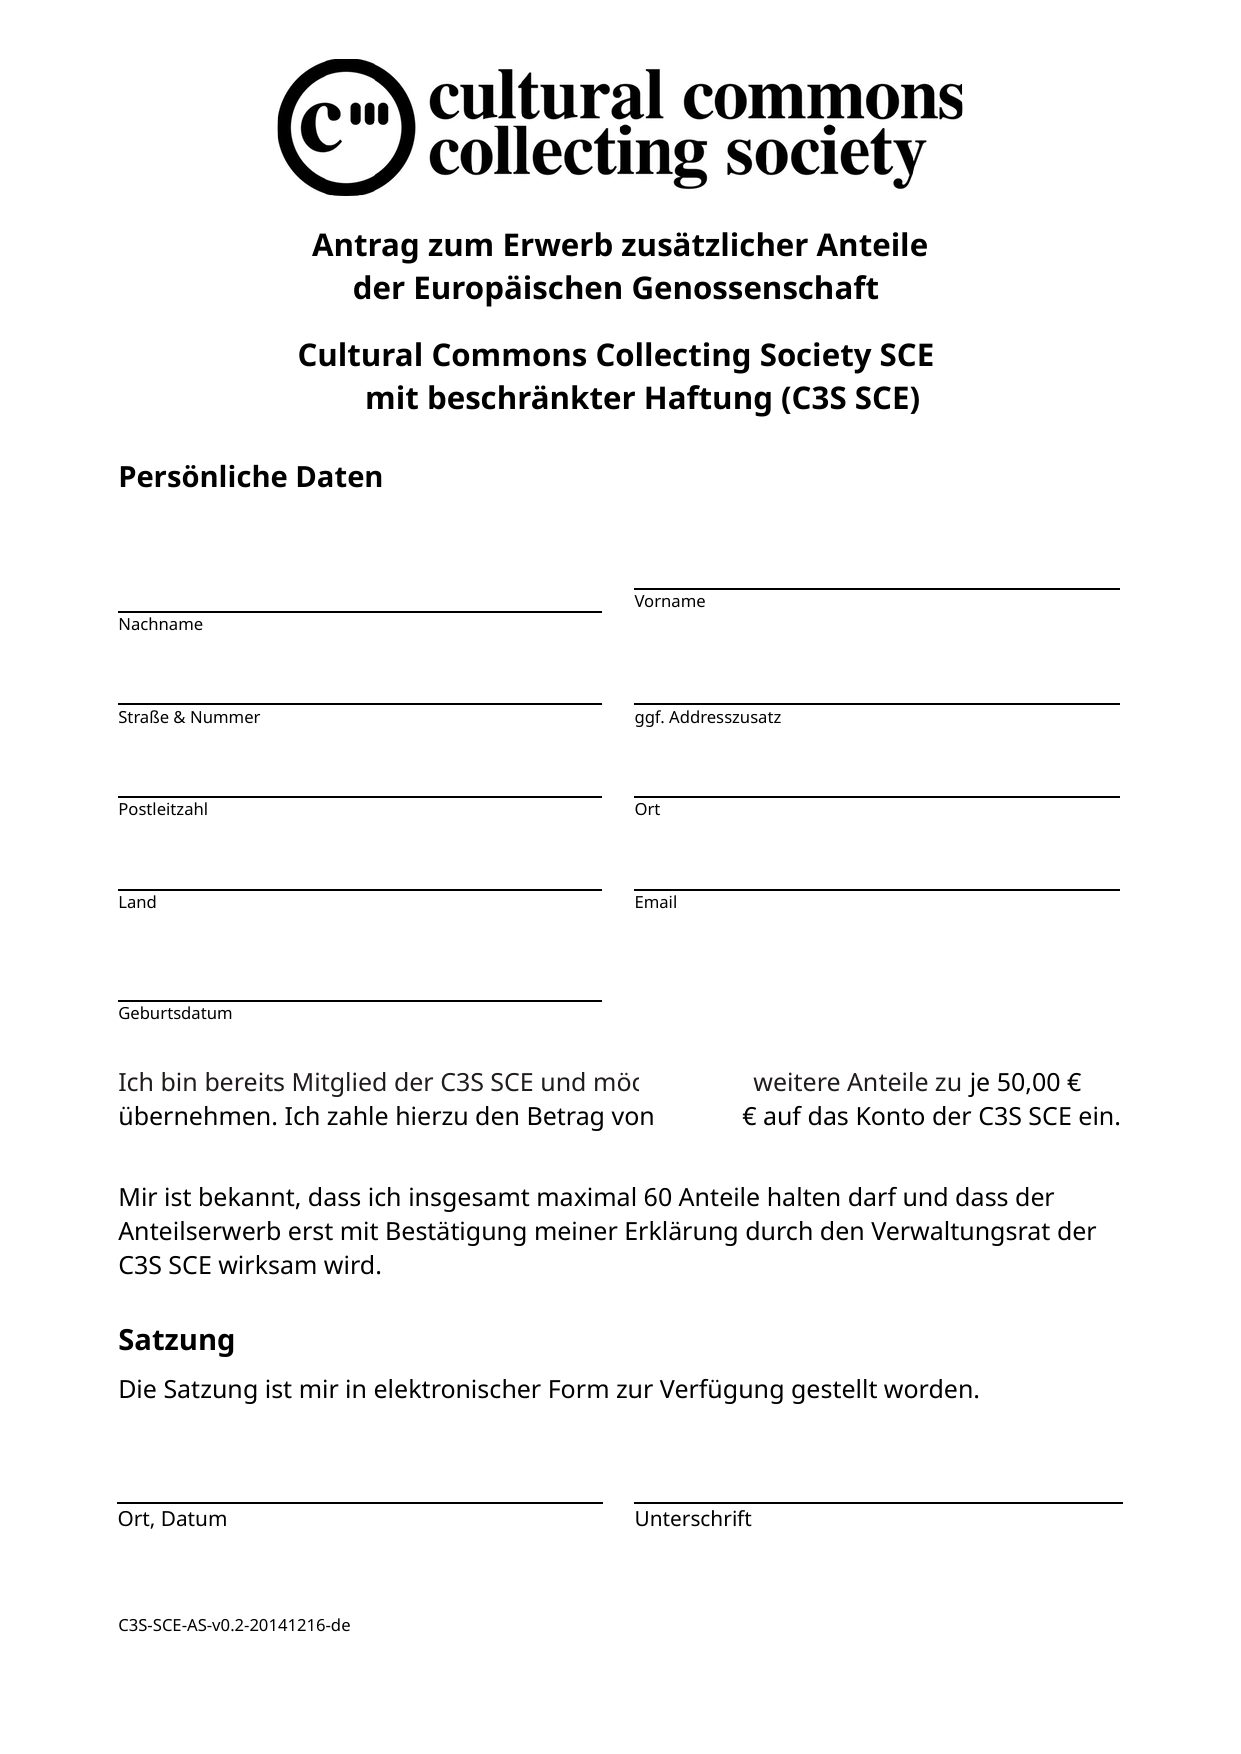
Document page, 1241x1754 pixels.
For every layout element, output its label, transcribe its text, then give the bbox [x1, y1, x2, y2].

table_header Unterschrift [634, 1504, 1123, 1532]
table_cell Land [118, 891, 602, 913]
text Mir ist bekannt, dass ich insgesamt maximal 60 Anteile halten darf und dass der Anteilserwerb erst mit Bestätigung meiner Erklärung durch den Verwaltungsrat der C3S SCE wirksam wird. [118, 1180, 1122, 1282]
text Die Satzung ist mir in elektronischer Form zur Verfügung gestellt worden. [118, 1372, 1122, 1406]
table_cell [118, 914, 602, 1000]
text Ich bin bereits Mitglied der C3S SCE und möchte weitere Anteile zu je 50,00 € übernehmen. Ich zahle hierzu den Betrag von € auf das Konto der C3S SCE ein. [118, 1065, 1122, 1133]
table_cell Straße & Nummer [118, 705, 602, 728]
table_cell Postleitzahl [118, 798, 602, 821]
subtitle Satzung [118, 1319, 1122, 1359]
picture [277, 59, 963, 196]
table_cell [118, 821, 602, 889]
table_header Vorname [634, 590, 1120, 635]
subtitle Antrag zum Erwerb zusätzlicher Anteile [118, 223, 1122, 266]
table_cell ggf. Addresszusatz [634, 705, 1120, 728]
table_header [603, 1465, 634, 1532]
subtitle Persönliche Daten [118, 456, 1122, 496]
table_header [634, 520, 1120, 588]
table_header Nachname [118, 613, 602, 635]
table_header [634, 1465, 1123, 1502]
table_cell [634, 914, 1120, 1024]
table_cell [634, 635, 1120, 703]
table_cell [634, 821, 1120, 889]
table_header [117, 1465, 603, 1502]
table_cell [603, 635, 634, 728]
table_cell [603, 821, 634, 913]
table_header Ort, Datum [117, 1504, 603, 1532]
table_cell [603, 914, 634, 1024]
table_header [118, 520, 602, 611]
table_cell Geburtsdatum [118, 1002, 602, 1024]
table_cell Ort [634, 798, 1120, 821]
table_cell [603, 728, 634, 821]
table_cell [118, 635, 602, 703]
subtitle der Europäischen Genossenschaft [118, 266, 1122, 308]
table_cell [118, 728, 602, 796]
table_cell [634, 728, 1120, 796]
table_cell Email [634, 891, 1120, 913]
table_header [603, 520, 634, 635]
subtitle Cultural Commons Collecting Society SCE mit beschränkter Haftung (C3S SCE) [118, 333, 1122, 418]
